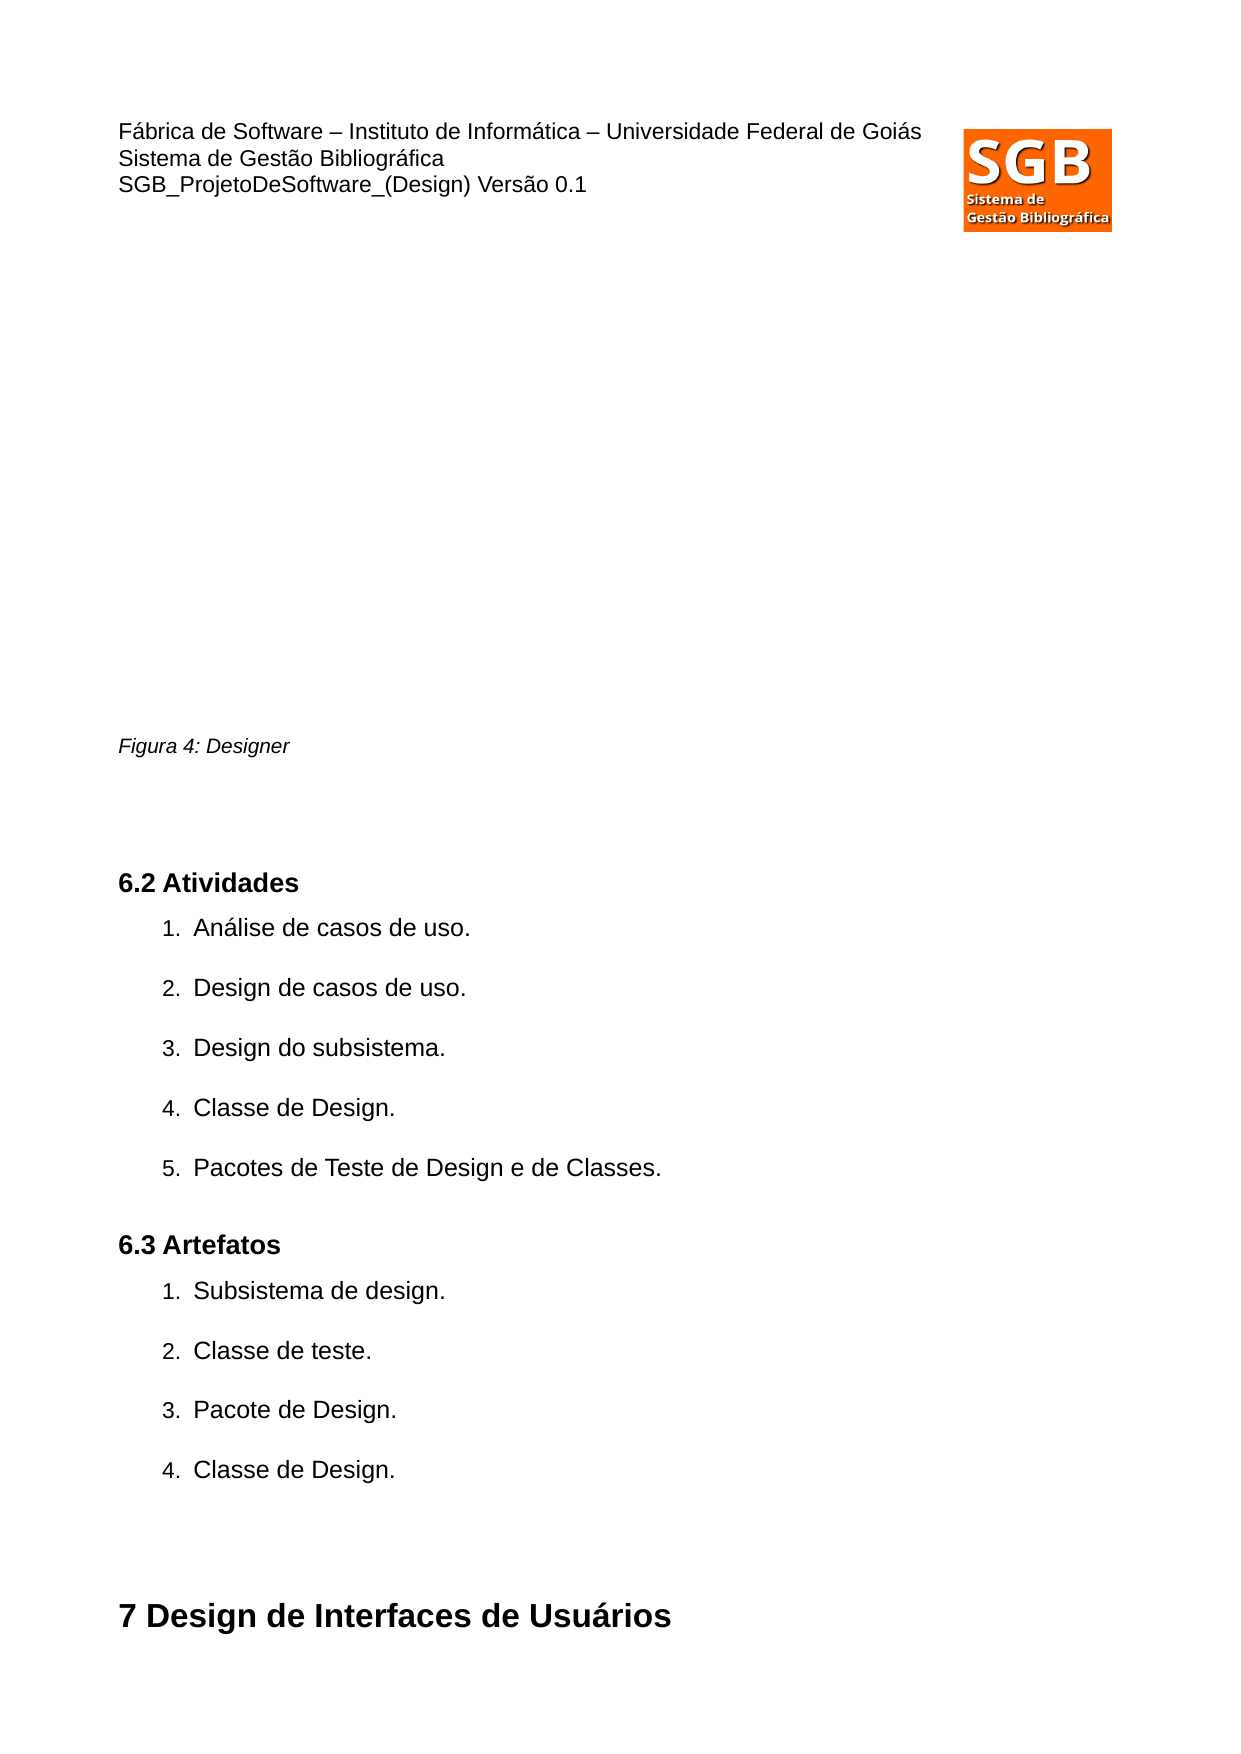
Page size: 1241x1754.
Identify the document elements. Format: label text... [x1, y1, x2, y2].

subtitle 6.2 Atividades [118, 867, 1122, 898]
list Análise de casos de uso. [156, 913, 1122, 942]
list Pacotes de Teste de Design e de Classes. [156, 1153, 1122, 1181]
list Design de casos de uso. [156, 973, 1122, 1002]
list Pacote de Design. [156, 1396, 1122, 1424]
list Classe de Design. [156, 1093, 1122, 1122]
list Design do subsistema. [156, 1033, 1122, 1062]
list Subsistema de design. [156, 1276, 1122, 1305]
list Classe de teste. [156, 1336, 1122, 1364]
picture [963, 129, 1112, 232]
subtitle 6.3 Artefatos [118, 1229, 1122, 1260]
subtitle 7 Design de Interfaces de Usuários [118, 1596, 1122, 1635]
list Classe de Design. [156, 1455, 1122, 1484]
text Figura 4: Designer [118, 282, 668, 757]
